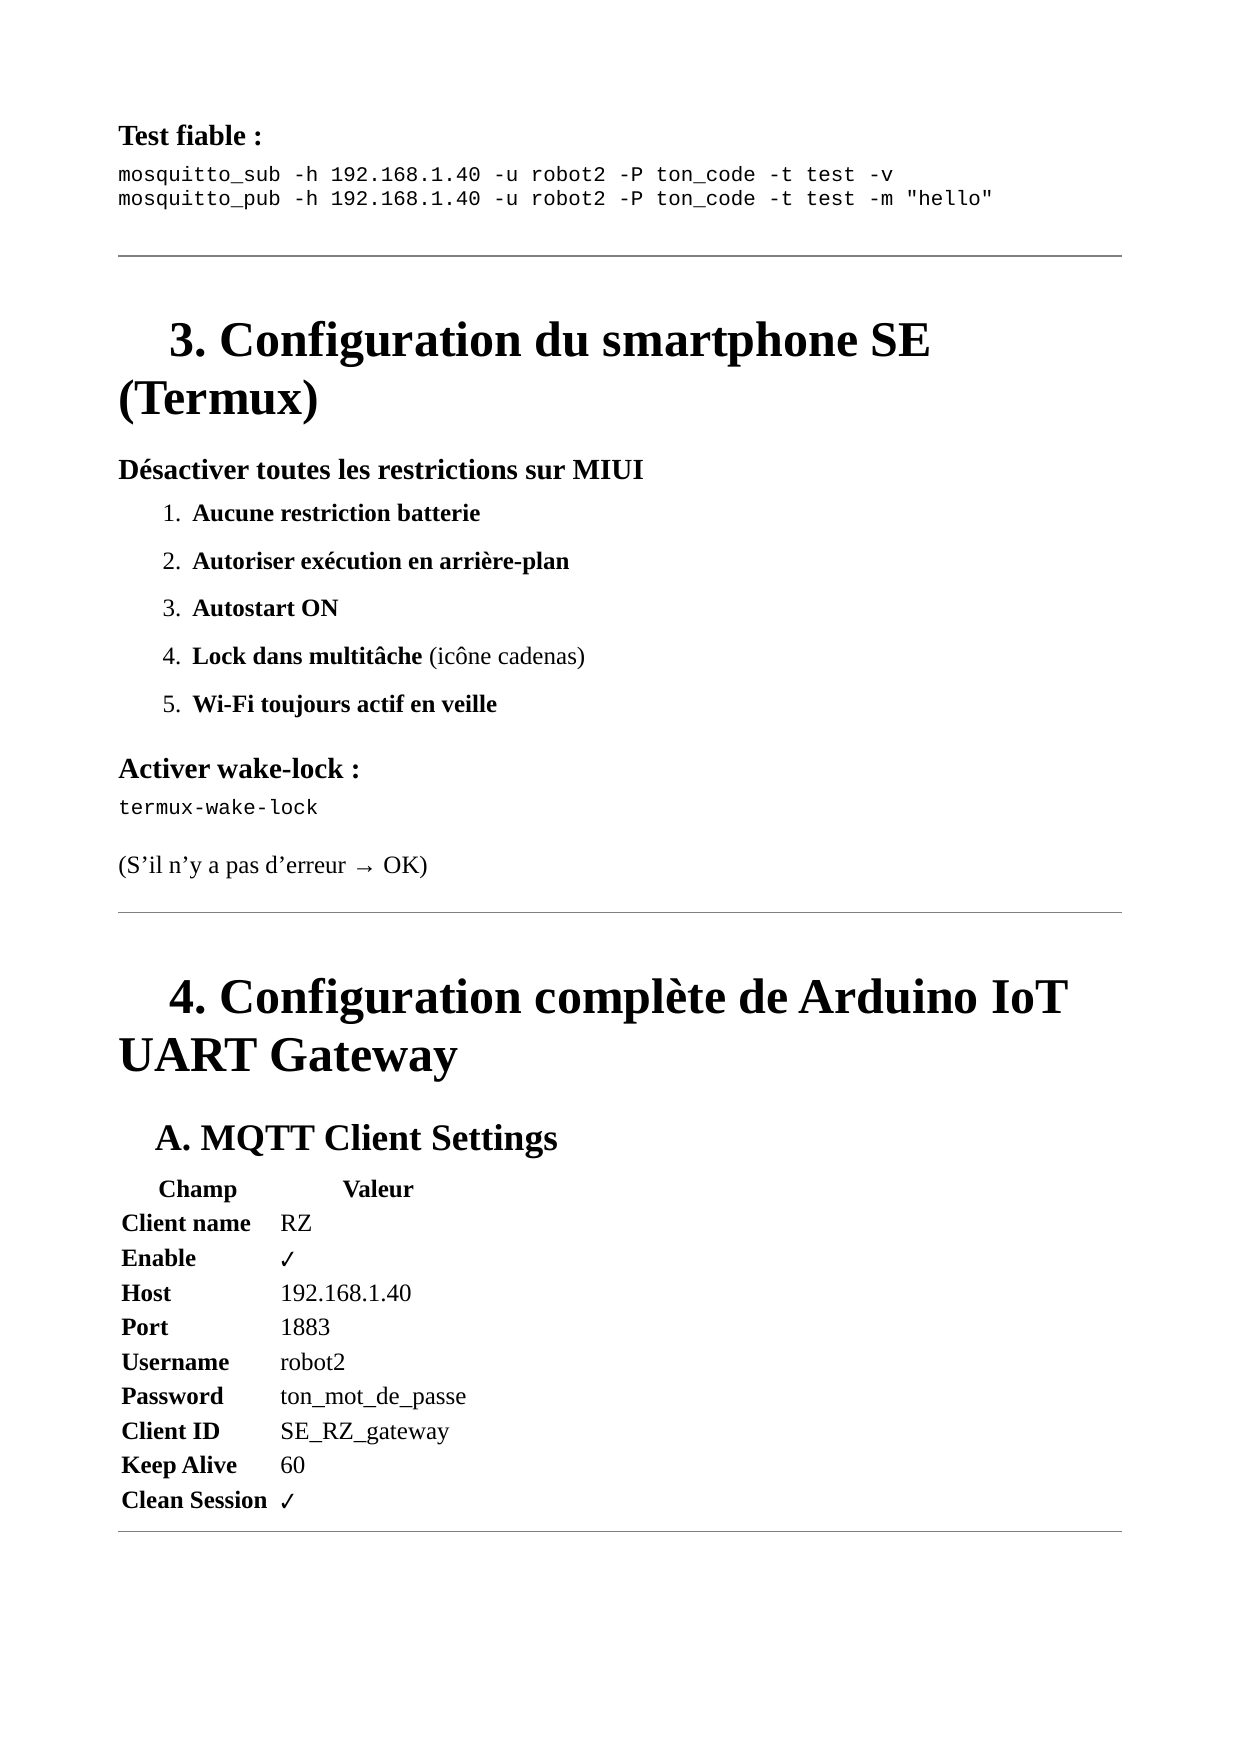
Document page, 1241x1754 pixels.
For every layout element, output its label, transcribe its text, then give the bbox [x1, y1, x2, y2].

table_cell robot2 [277, 1344, 479, 1378]
subtitle 🔷 A. MQTT Client Settings [118, 1115, 1122, 1158]
list Aucune restriction batterie [162, 498, 1122, 527]
text mosquitto_sub -h 192.168.1.40 -u robot2 -P ton_code -t test -v [118, 164, 1122, 188]
table_cell 1883 [277, 1309, 479, 1344]
table_cell Port [118, 1309, 277, 1344]
table_cell Client name [118, 1206, 277, 1240]
table_cell ✔ [277, 1240, 479, 1275]
text termux-wake-lock [118, 797, 1122, 821]
subtitle 🧩 3. Configuration du smartphone SE (Termux) [118, 310, 1122, 425]
table_cell Enable [118, 1240, 277, 1275]
table_cell RZ [277, 1206, 479, 1240]
subtitle 🧩 4. Configuration complète de Arduino IoT UART Gateway [118, 967, 1122, 1082]
text (S’il n’y a pas d’erreur → OK) [118, 850, 1122, 879]
table_cell SE_RZ_gateway [277, 1413, 479, 1448]
table_cell Clean Session [118, 1482, 277, 1517]
text mosquitto_pub -h 192.168.1.40 -u robot2 -P ton_code -t test -m "hello" [118, 188, 1122, 211]
list Autoriser exécution en arrière-plan [162, 546, 1122, 575]
list Lock dans multitâche (icône cadenas) [162, 641, 1122, 670]
list Autostart ON [162, 593, 1122, 622]
table_cell 60 [277, 1448, 479, 1482]
subtitle Désactiver toutes les restrictions sur MIUI [118, 452, 1122, 486]
table_cell ✔ [277, 1482, 479, 1517]
list Wi-Fi toujours actif en veille [162, 689, 1122, 717]
table_header Champ [118, 1171, 277, 1206]
table_cell Password [118, 1379, 277, 1413]
table_header Valeur [277, 1171, 479, 1206]
table_cell Keep Alive [118, 1448, 277, 1482]
subtitle Test fiable : [118, 118, 1122, 152]
table_cell 192.168.1.40 [277, 1275, 479, 1309]
table_cell Username [118, 1344, 277, 1378]
subtitle Activer wake-lock : [118, 751, 1122, 784]
table_cell Client ID [118, 1413, 277, 1448]
table_cell Host [118, 1275, 277, 1309]
table_cell ton_mot_de_passe [277, 1379, 479, 1413]
